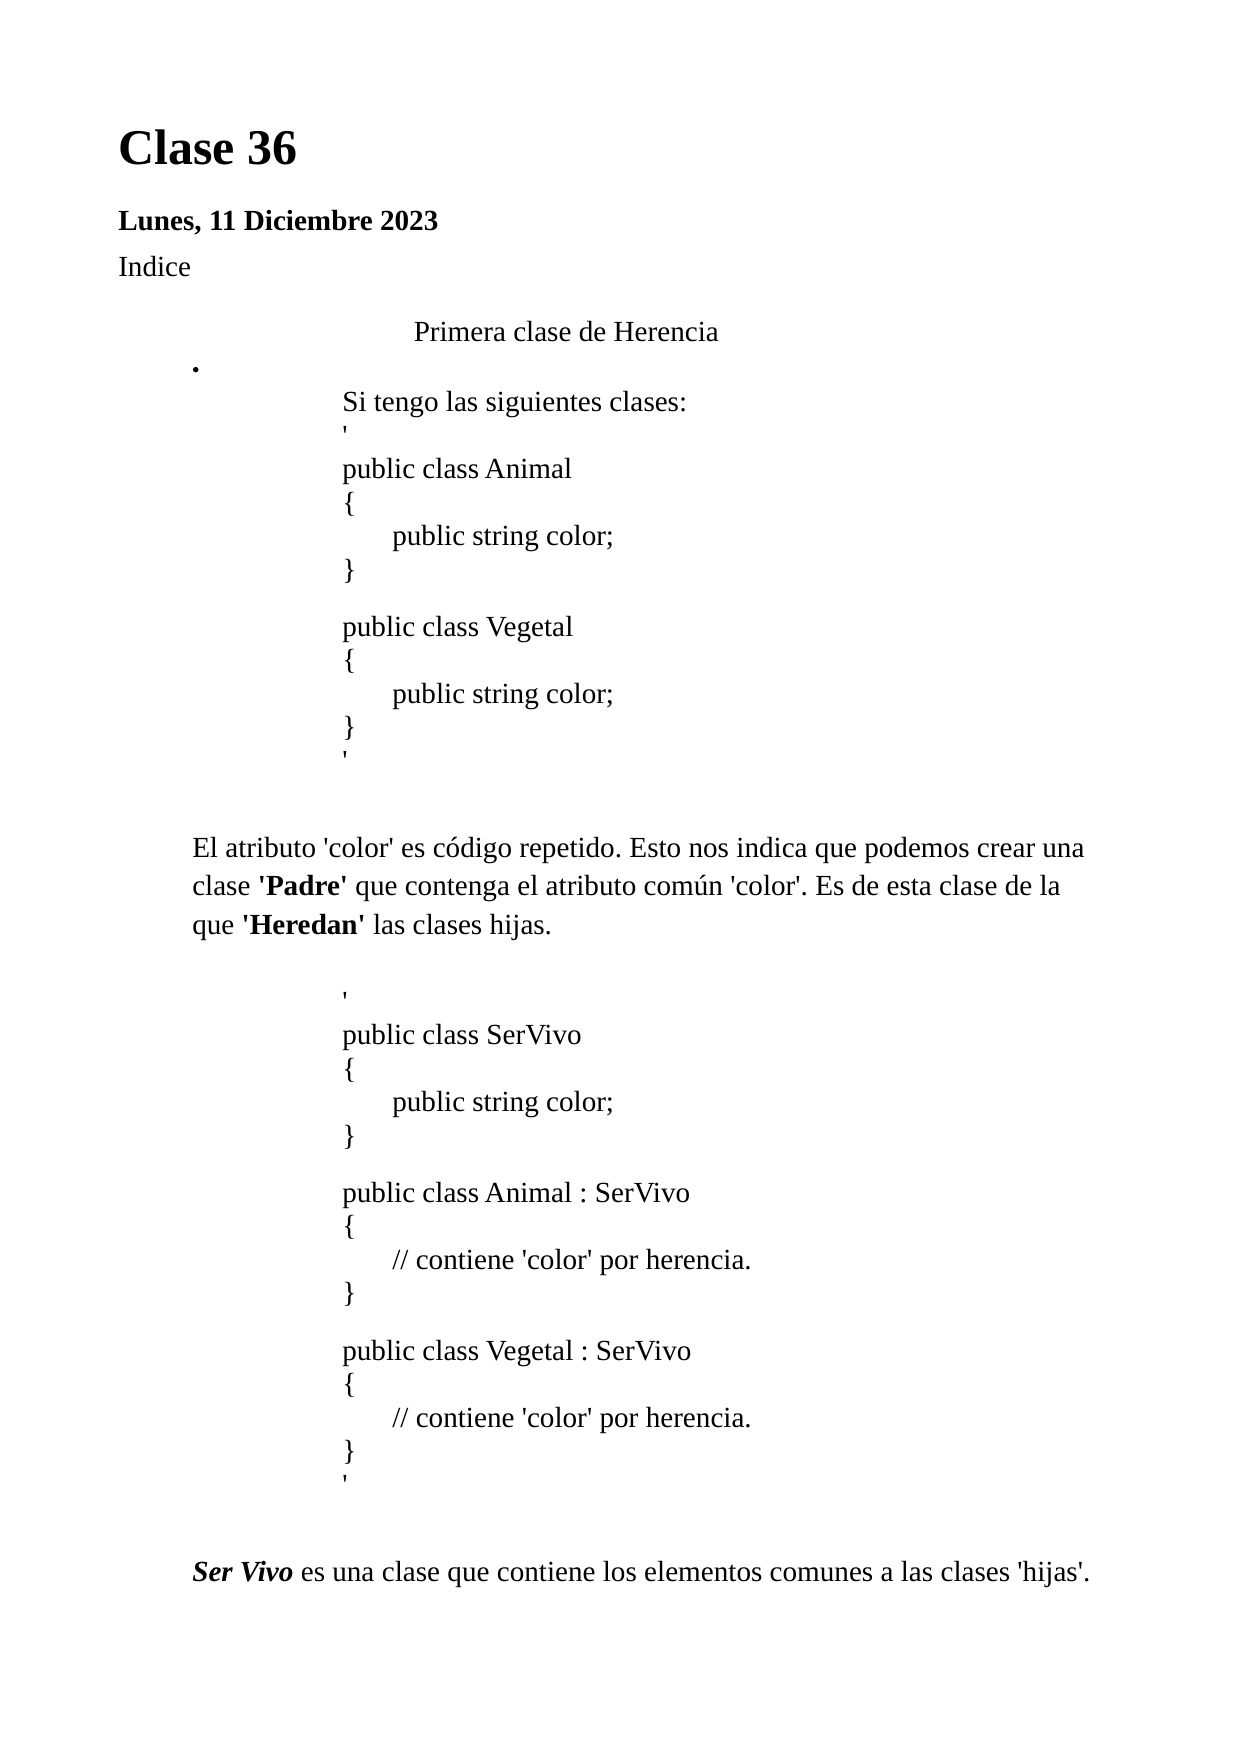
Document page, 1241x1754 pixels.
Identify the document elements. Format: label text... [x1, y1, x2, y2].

list } [118, 552, 1122, 585]
list { [118, 1366, 1122, 1400]
list public class Vegetal : SerVivo [118, 1333, 1122, 1366]
list public class Animal : SerVivo [118, 1175, 1122, 1208]
list { [118, 1208, 1122, 1242]
list } [118, 1118, 1122, 1151]
list ' [118, 743, 1122, 777]
subtitle Clase 36 [118, 118, 1122, 176]
list ' [118, 984, 1122, 1017]
list } [118, 1276, 1122, 1309]
list // contiene 'color' por herencia. [118, 1400, 1122, 1433]
list public class Vegetal [118, 609, 1122, 642]
list } [118, 1433, 1122, 1467]
list { [118, 485, 1122, 518]
list } [118, 709, 1122, 743]
list public class SerVivo [118, 1017, 1122, 1051]
list ' [118, 1467, 1122, 1501]
list El atributo 'color' es código repetido. Esto nos indica que podemos crear una clase 'Padre' que contenga el atributo común 'color'. Es de esta clase de la que 'Heredan' las clases hijas. [118, 830, 1122, 940]
text Indice [118, 249, 1122, 282]
list { [118, 642, 1122, 676]
list ' [118, 418, 1122, 451]
list Ser Vivo es una clase que contiene los elementos comunes a las clases 'hijas'. [118, 1554, 1122, 1587]
list Si tengo las siguientes clases: [118, 384, 1122, 418]
list public string color; [118, 1084, 1122, 1118]
list { [118, 1051, 1122, 1084]
list public string color; [118, 518, 1122, 552]
list // contiene 'color' por herencia. [118, 1242, 1122, 1276]
subtitle Primera clase de Herencia [384, 314, 1122, 348]
list public class Animal [118, 451, 1122, 485]
list public string color; [118, 676, 1122, 709]
subtitle Lunes, 11 Diciembre 2023 [118, 203, 1122, 236]
